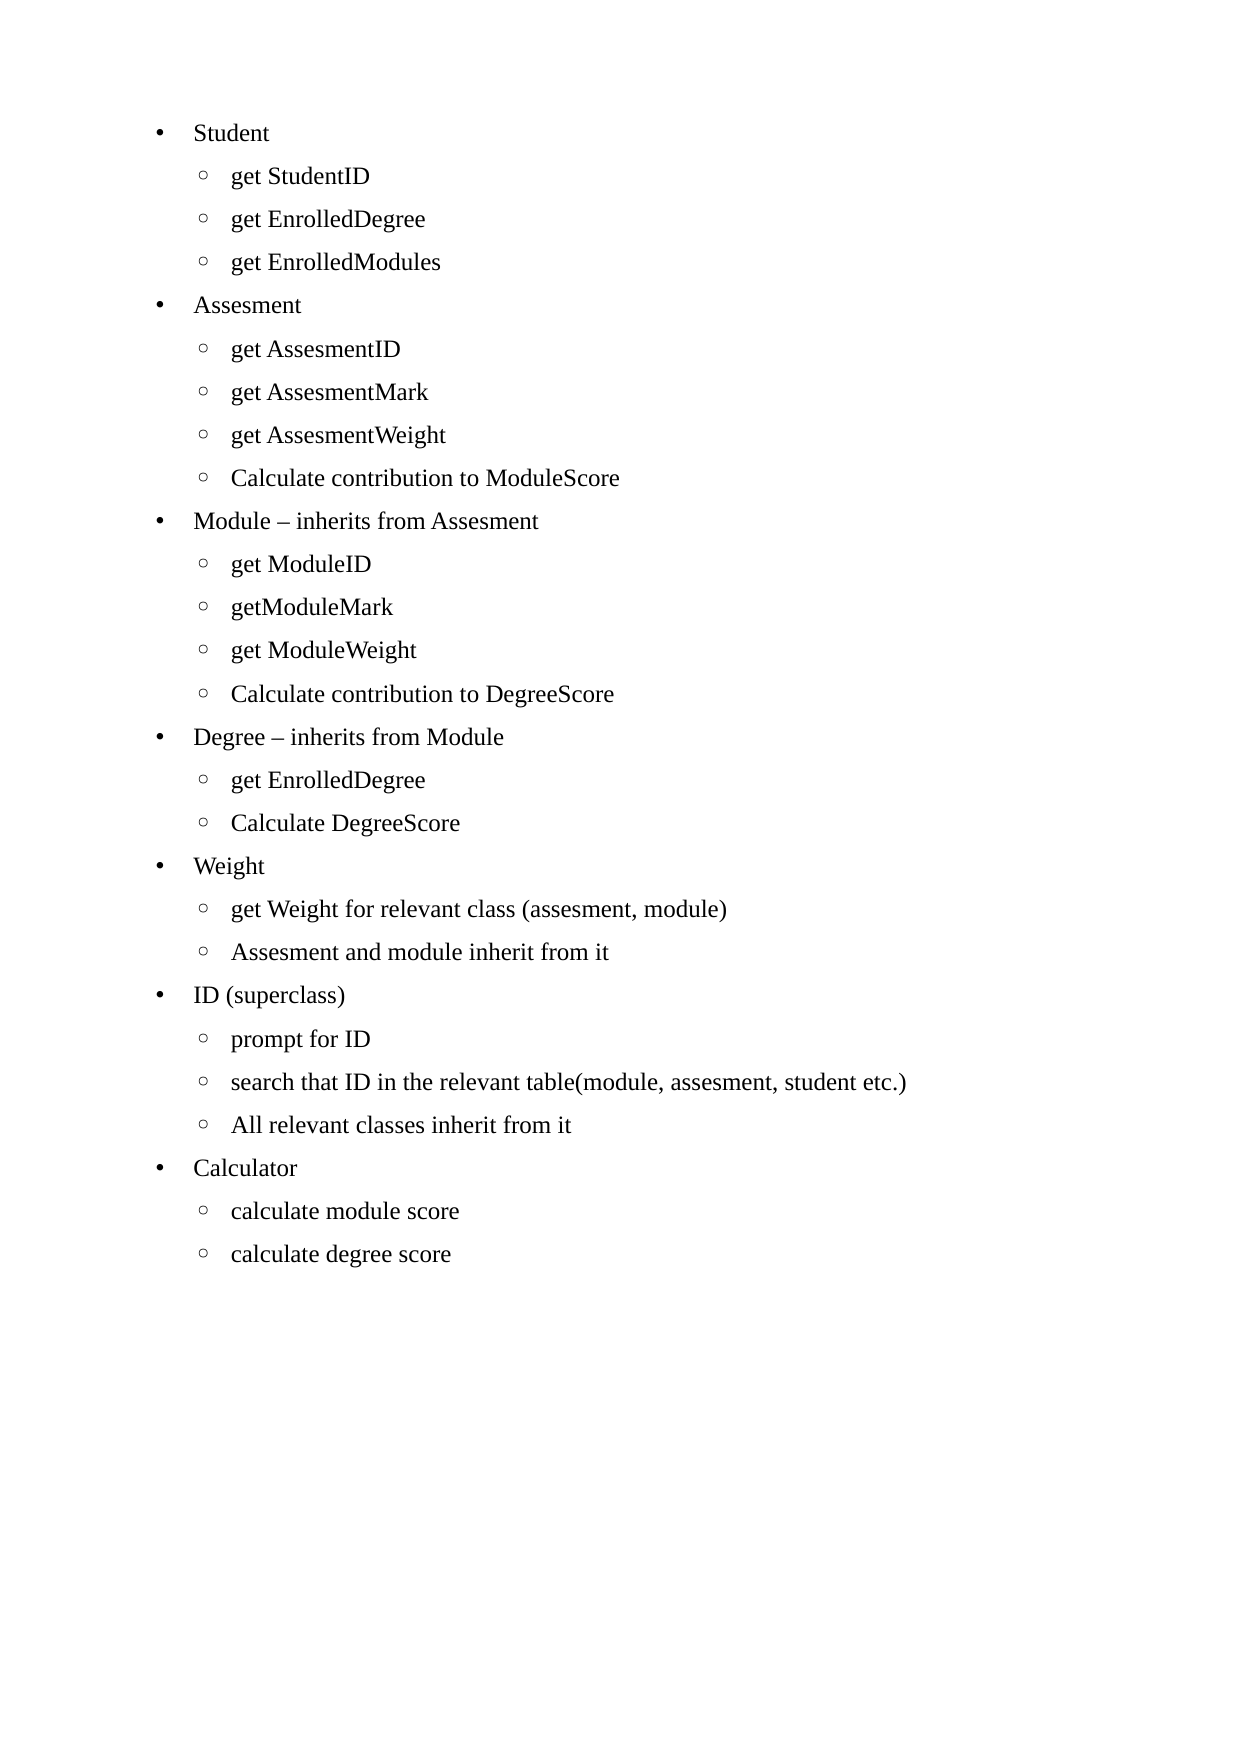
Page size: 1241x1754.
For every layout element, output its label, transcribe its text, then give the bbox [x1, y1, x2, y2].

list Calculator [156, 1153, 1122, 1182]
list Assesment [156, 291, 1122, 319]
list get EnrolledModules [193, 247, 1122, 276]
list get Weight for relevant class (assesment, module) [193, 894, 1122, 923]
list get StudentID [193, 161, 1122, 190]
list Student [156, 118, 1122, 147]
list get AssesmentID [193, 334, 1122, 362]
list ID (superclass) [156, 981, 1122, 1009]
list get EnrolledDegree [193, 204, 1122, 233]
list get ModuleWeight [193, 636, 1122, 664]
list calculate degree score [193, 1239, 1122, 1268]
list Calculate contribution to DegreeScore [193, 679, 1122, 707]
list Degree – inherits from Module [156, 722, 1122, 751]
list Calculate contribution to ModuleScore [193, 463, 1122, 492]
list Calculate DegreeScore [193, 808, 1122, 837]
list Assesment and module inherit from it [193, 937, 1122, 966]
list prompt for ID [193, 1024, 1122, 1052]
list Weight [156, 851, 1122, 880]
list get AssesmentMark [193, 377, 1122, 406]
list get EnrolledDegree [193, 765, 1122, 794]
list calculate module score [193, 1196, 1122, 1225]
list get ModuleID [193, 549, 1122, 578]
list getModuleMark [193, 592, 1122, 621]
list All relevant classes inherit from it [193, 1110, 1122, 1139]
list Module – inherits from Assesment [156, 506, 1122, 535]
list get AssesmentWeight [193, 420, 1122, 449]
list search that ID in the relevant table(module, assesment, student etc.) [193, 1067, 1122, 1096]
